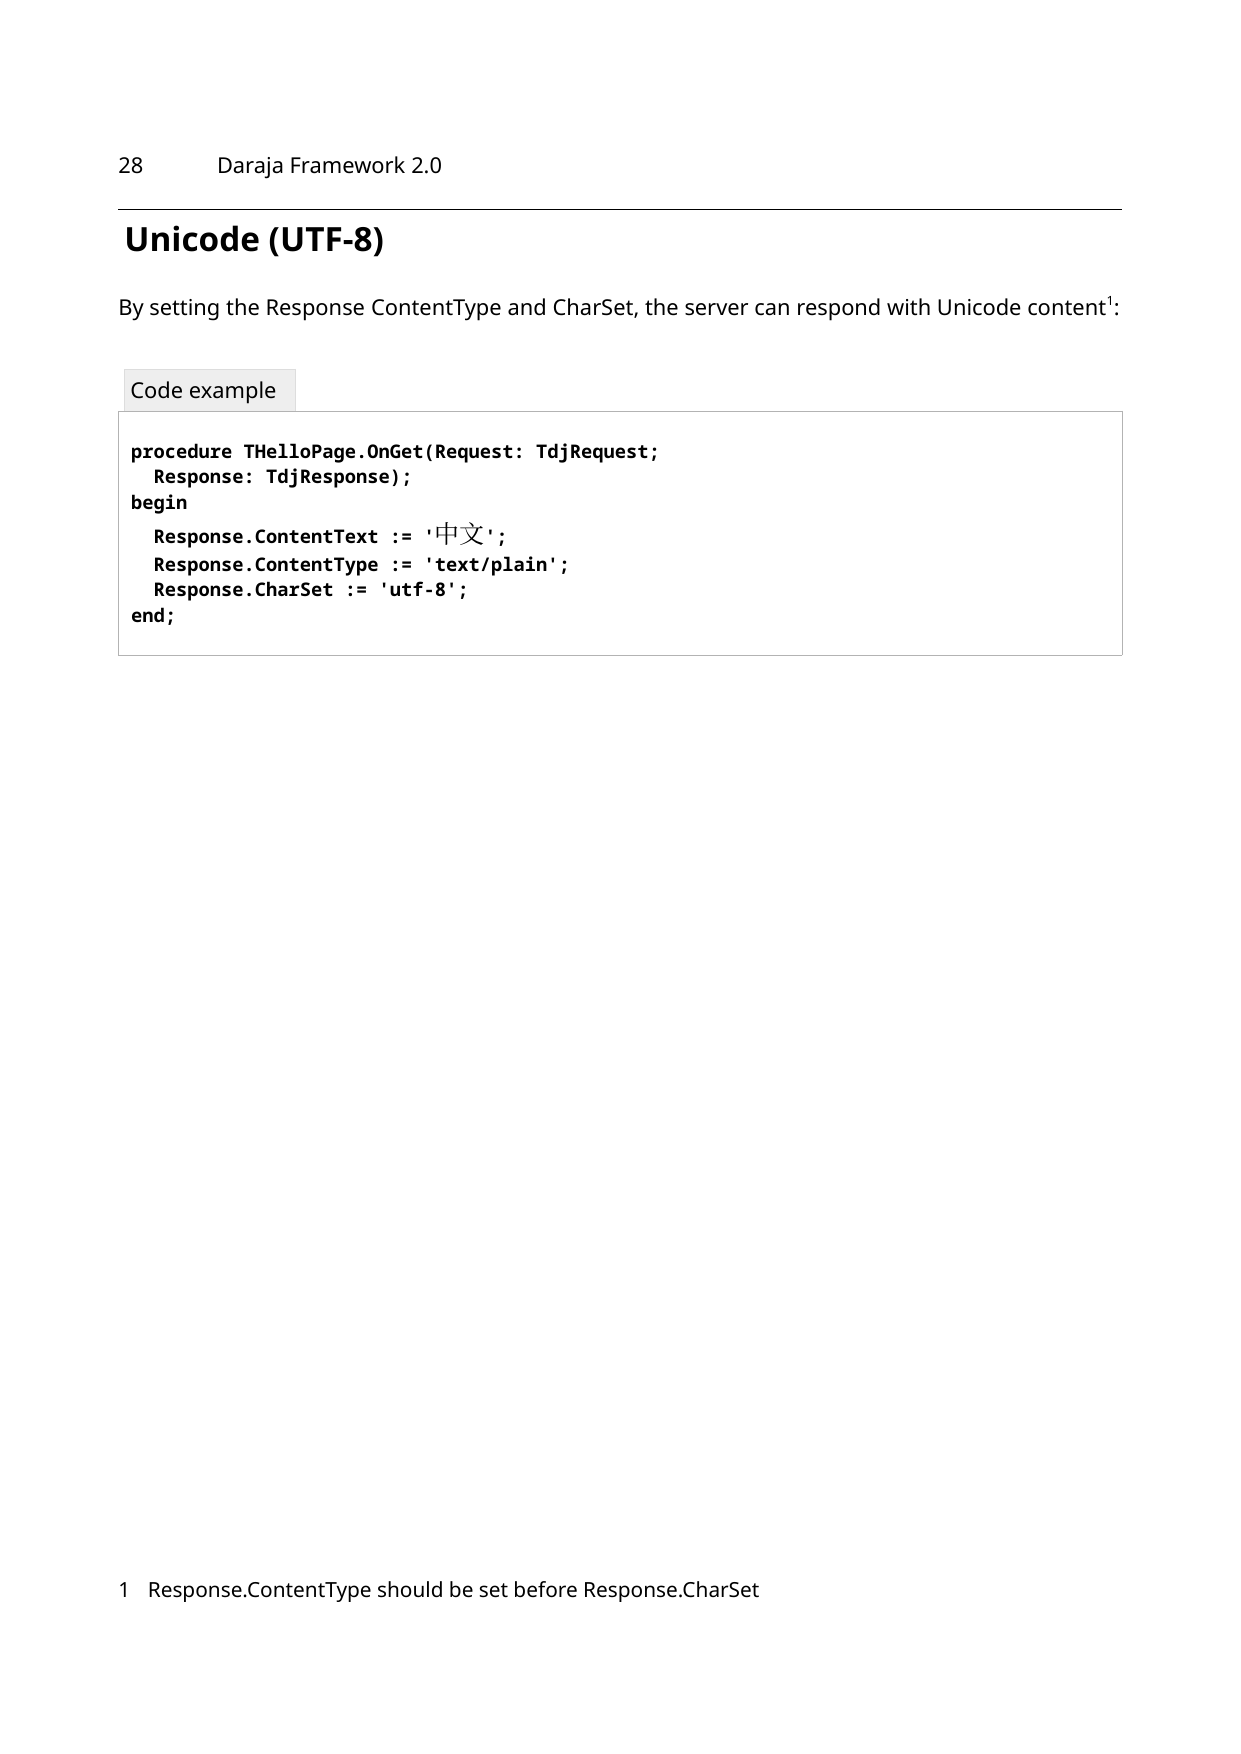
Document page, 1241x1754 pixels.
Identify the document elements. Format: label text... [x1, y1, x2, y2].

text Response.ContentType should be set before Response.CharSet [118, 1576, 1122, 1604]
text end; [119, 600, 1122, 627]
text By setting the Response ContentType and CharSet, the server can respond with Unicode content: [118, 292, 1122, 322]
text Code example [125, 370, 295, 411]
text Response.CharSet := 'utf-8'; [119, 574, 1122, 600]
text Response.ContentText := '中文'; [119, 513, 1122, 549]
text Response: TdjResponse); [119, 462, 1122, 487]
text Response.ContentType := 'text/plain'; [119, 549, 1122, 574]
subtitle Unicode (UTF-8) [118, 210, 1122, 268]
text procedure THelloPage.OnGet(Request: TdjRequest; [119, 436, 1122, 462]
text begin [119, 487, 1122, 513]
